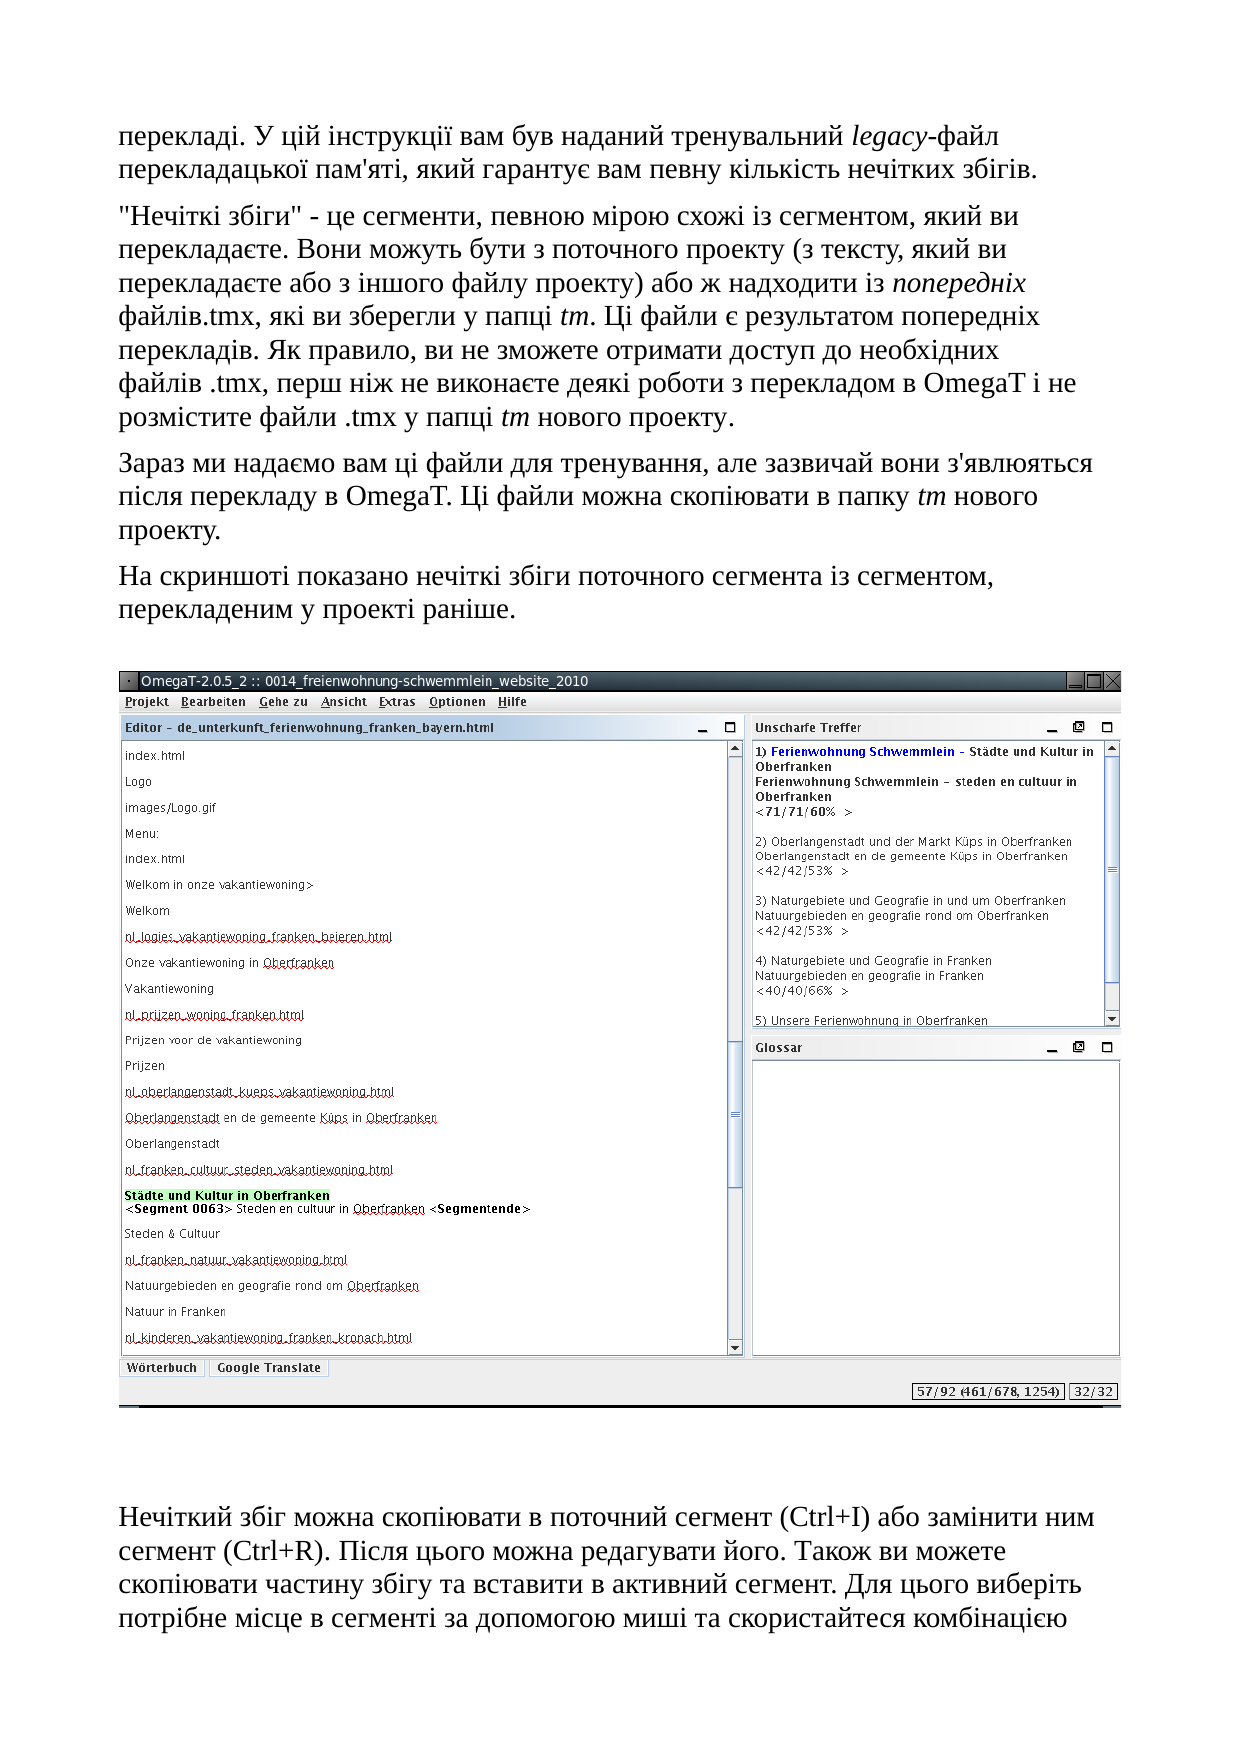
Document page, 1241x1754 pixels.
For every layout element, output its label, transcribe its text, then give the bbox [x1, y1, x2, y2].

picture [119, 671, 1122, 1408]
text Нечіткий збіг можна скопіювати в поточний сегмент (Ctrl+I) або замінити ним сегмент (Ctrl+R). Після цього можна редагувати його. Також ви можете скопіювати частину збігу та вставити в активний сегмент. Для цього виберіть потрібне місце в сегменті за допомогою миші та скористайтеся комбінацією [118, 1499, 1122, 1634]
text На скриншоті показано нечіткі збіги поточного сегмента із сегментом, перекладеним у проекті раніше. [118, 558, 1122, 625]
text перекладі. У цій інструкції вам був наданий тренувальний legacy-файл перекладацької пам'яті, який гарантує вам певну кількість нечітких збігів. [118, 118, 1122, 185]
text Зараз ми надаємо вам ці файли для тренування, але зазвичай вони з'явлюяться після перекладу в OmegaT. Ці файли можна скопіювати в папку tm нового проекту. [118, 445, 1122, 546]
text "Нечіткі збіги" - це сегменти, певною мірою схожі із сегментом, який ви перекладаєте. Вони можуть бути з поточного проекту (з тексту, який ви перекладаєте або з іншого файлу проекту) або ж надходити із попередніх файлів.tmx, які ви зберегли у папці tm. Ці файли є результатом попередніх перекладів. Як правило, ви не зможете отримати доступ до необхідних файлів .tmx, перш ніж не виконаєте деякі роботи з перекладом в OmegaT і не розмістите файли .tmx у папці tm нового проекту. [118, 198, 1122, 432]
